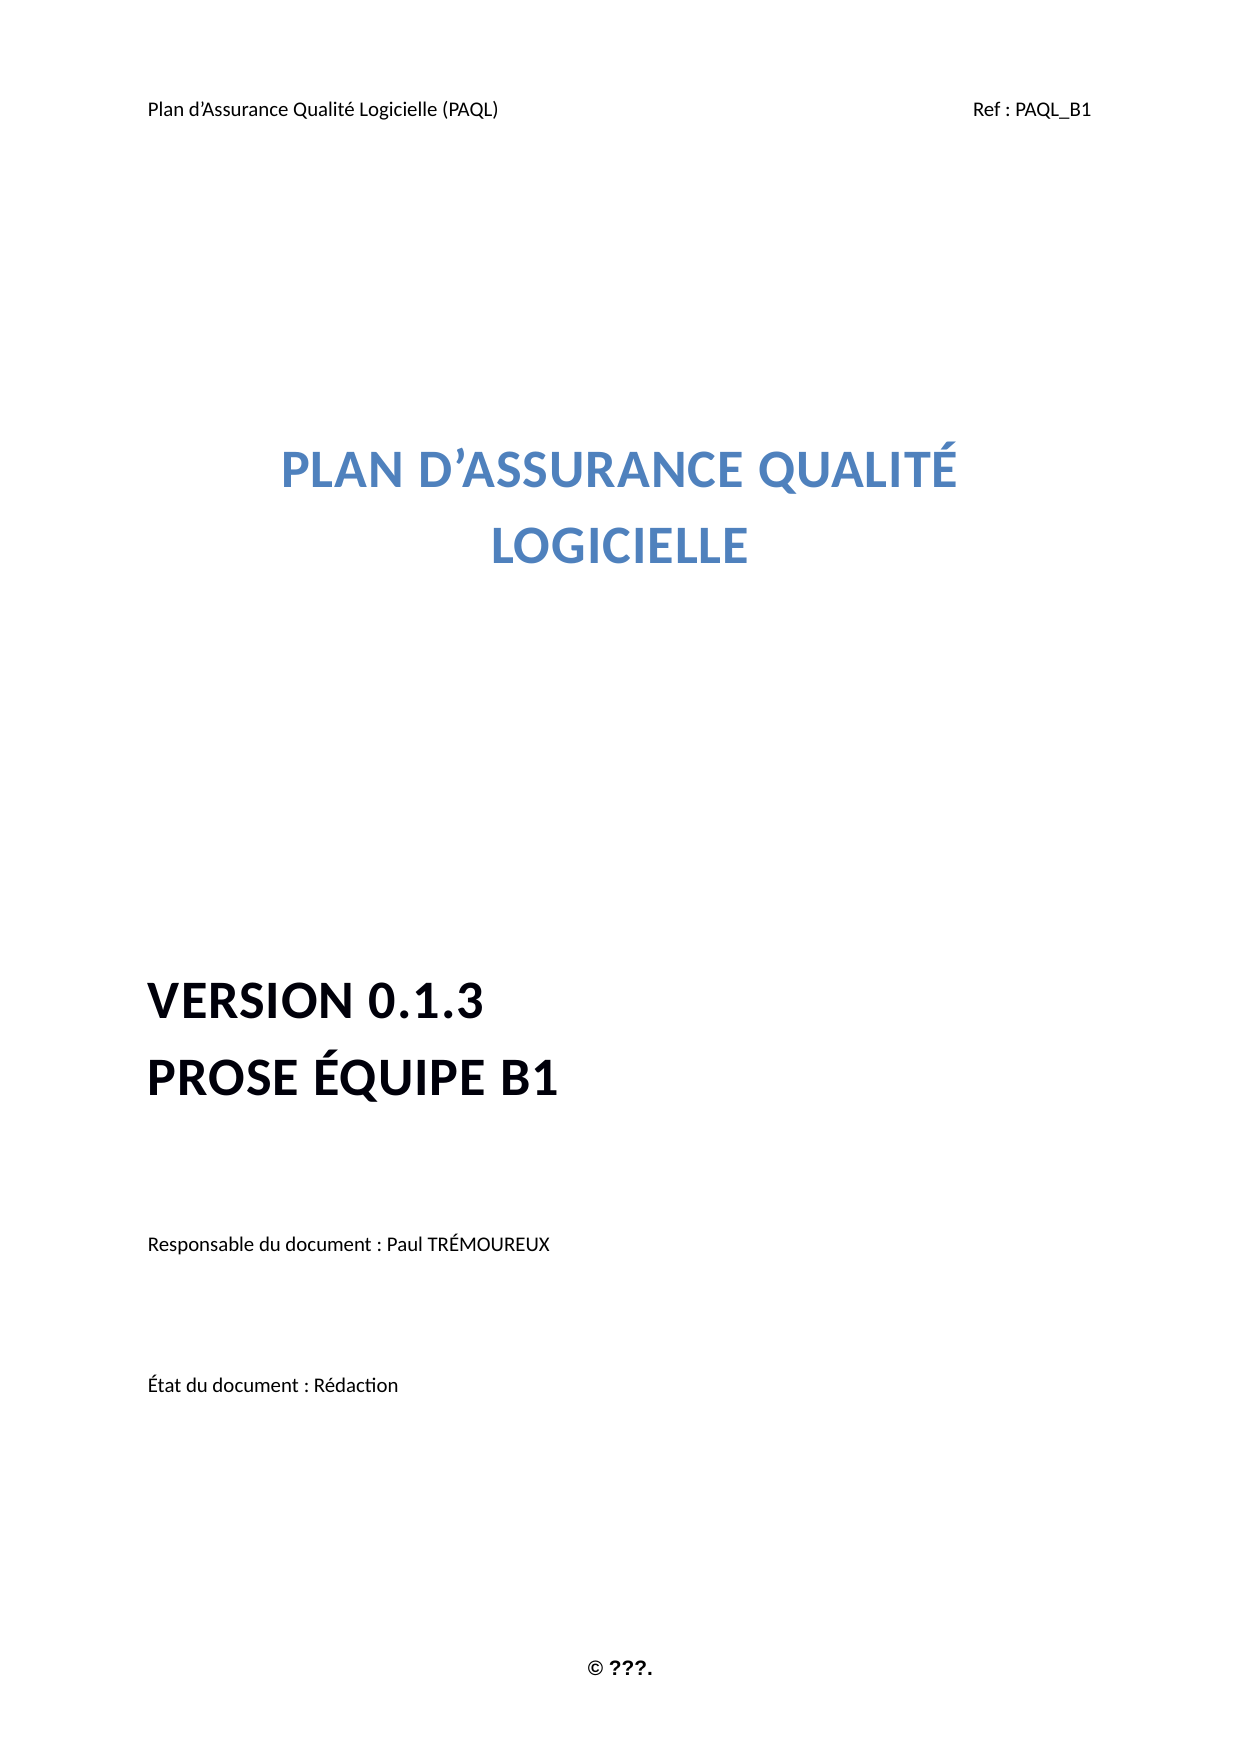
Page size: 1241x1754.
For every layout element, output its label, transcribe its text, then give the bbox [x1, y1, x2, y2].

text Responsable du document : Paul TRÉMOUREUX [148, 1231, 1093, 1256]
text Plan d’assurance Qualité Logicielle [148, 435, 1093, 577]
text Version 0.1.3 PROSE Équipe B1 [148, 966, 1093, 1108]
text État du document : Rédaction [148, 1373, 1093, 1398]
